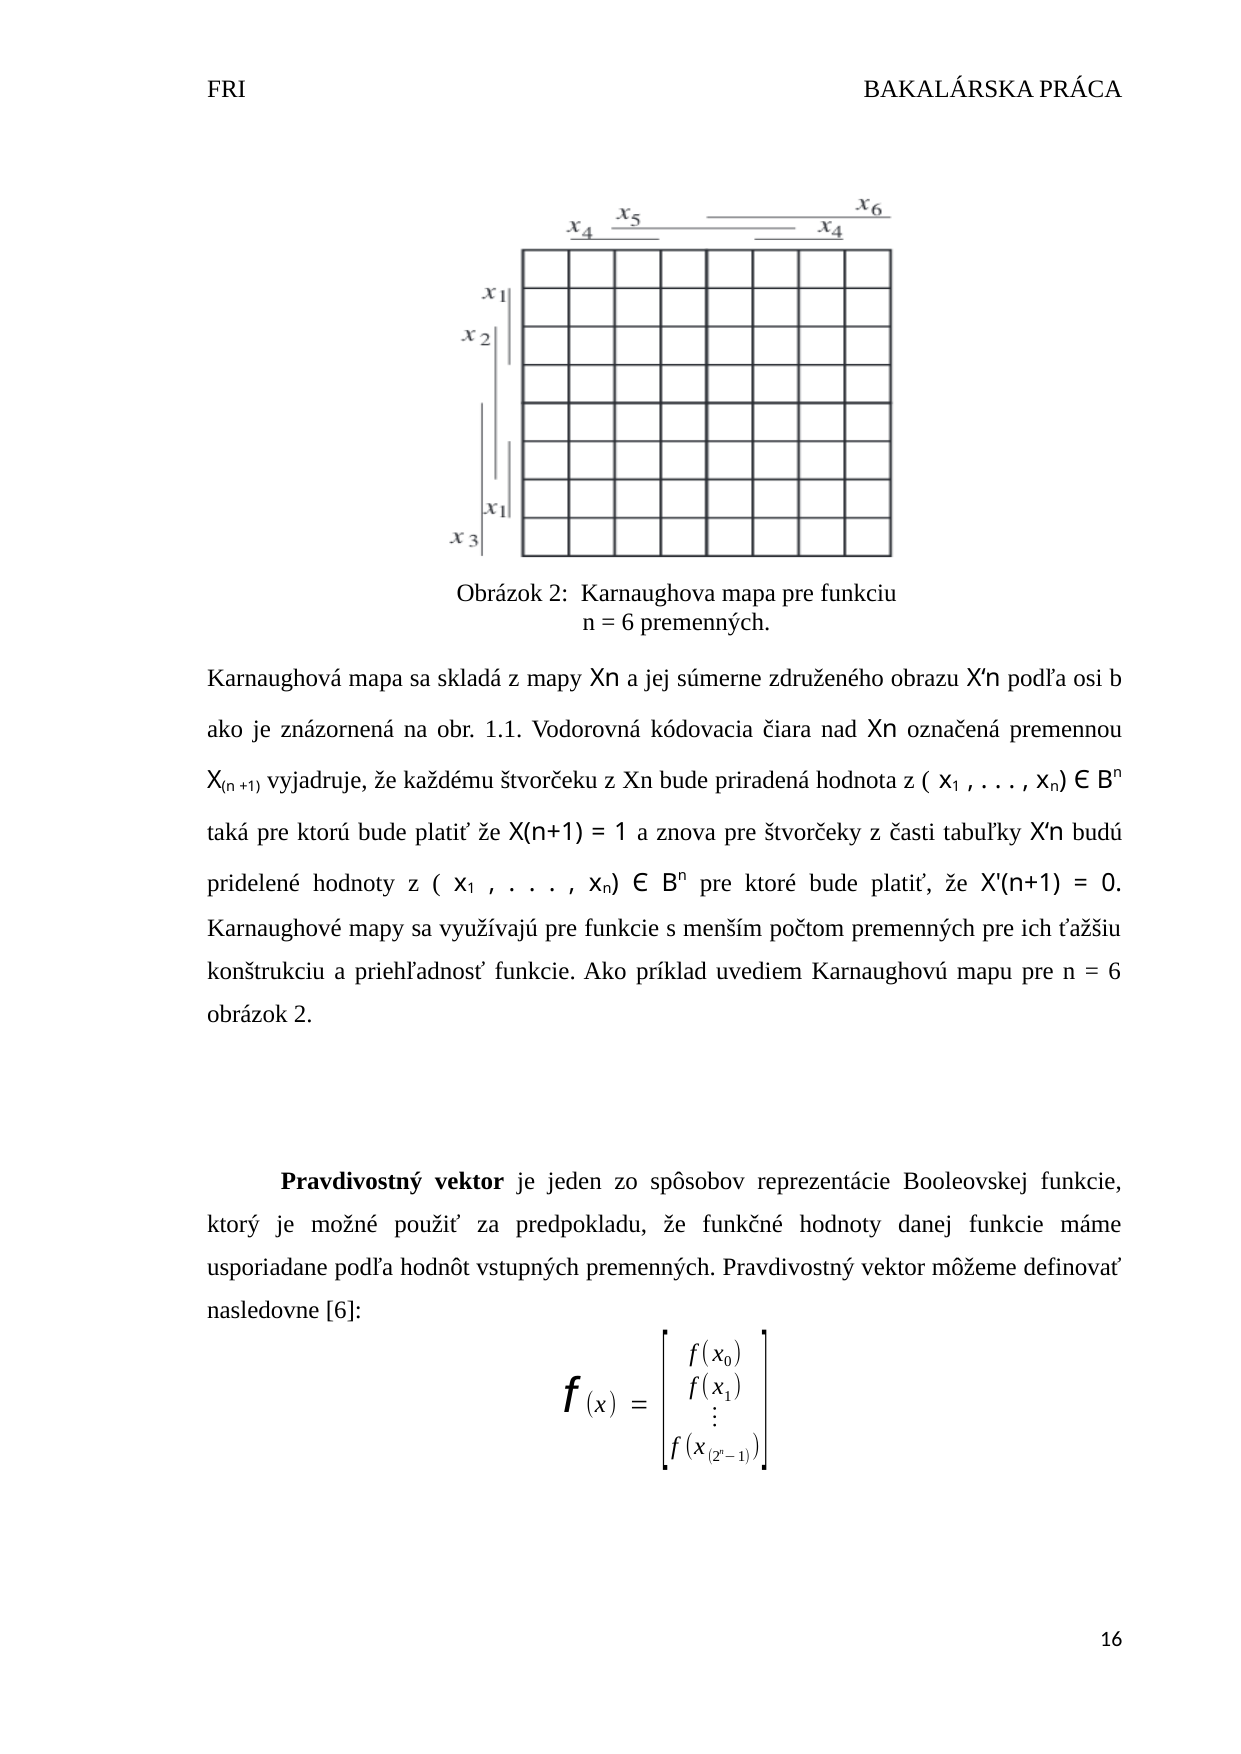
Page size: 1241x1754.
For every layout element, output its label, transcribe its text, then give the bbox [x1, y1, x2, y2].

text Pravdivostný vektor je jeden zo spôsobov reprezentácie Booleovskej funkcie, ktorý je možné použiť za predpokladu, že funkčné hodnoty danej funkcie máme usporiadane podľa hodnôt vstupných premenných. Pravdivostný vektor môžeme definovať nasledovne [6]: [207, 1166, 1122, 1324]
picture [448, 185, 904, 563]
text Karnaughová mapa sa skladá z mapy Xn a jej súmerne združeného obrazu X‘n podľa osi b ako je znázornená na obr. 1.1. Vodorovná kódovacia čiara nad Xn označená premennou X(n +1) vyjadruje, že každému štvorčeku z Xn bude priradená hodnota z ( x1 , . . . , xn) Є Bn taká pre ktorú bude platiť že X(n+1) = 1 a znova pre štvorčeky z časti tabuľky X‘n budú pridelené hodnoty z ( x1 , . . . , xn) Є Bn pre ktoré bude platiť, že X'(n+1) = 0. Karnaughové mapy sa využívajú pre funkcie s menším počtom premenných pre ich ťažšiu konštrukciu a priehľadnosť funkcie. Ako príklad uvediem Karnaughovú mapu pre n = 6 obrázok 2. [207, 148, 1122, 1028]
text Obrázok 2: Karnaughova mapa pre funkciu n = 6 premenných. [449, 563, 904, 636]
